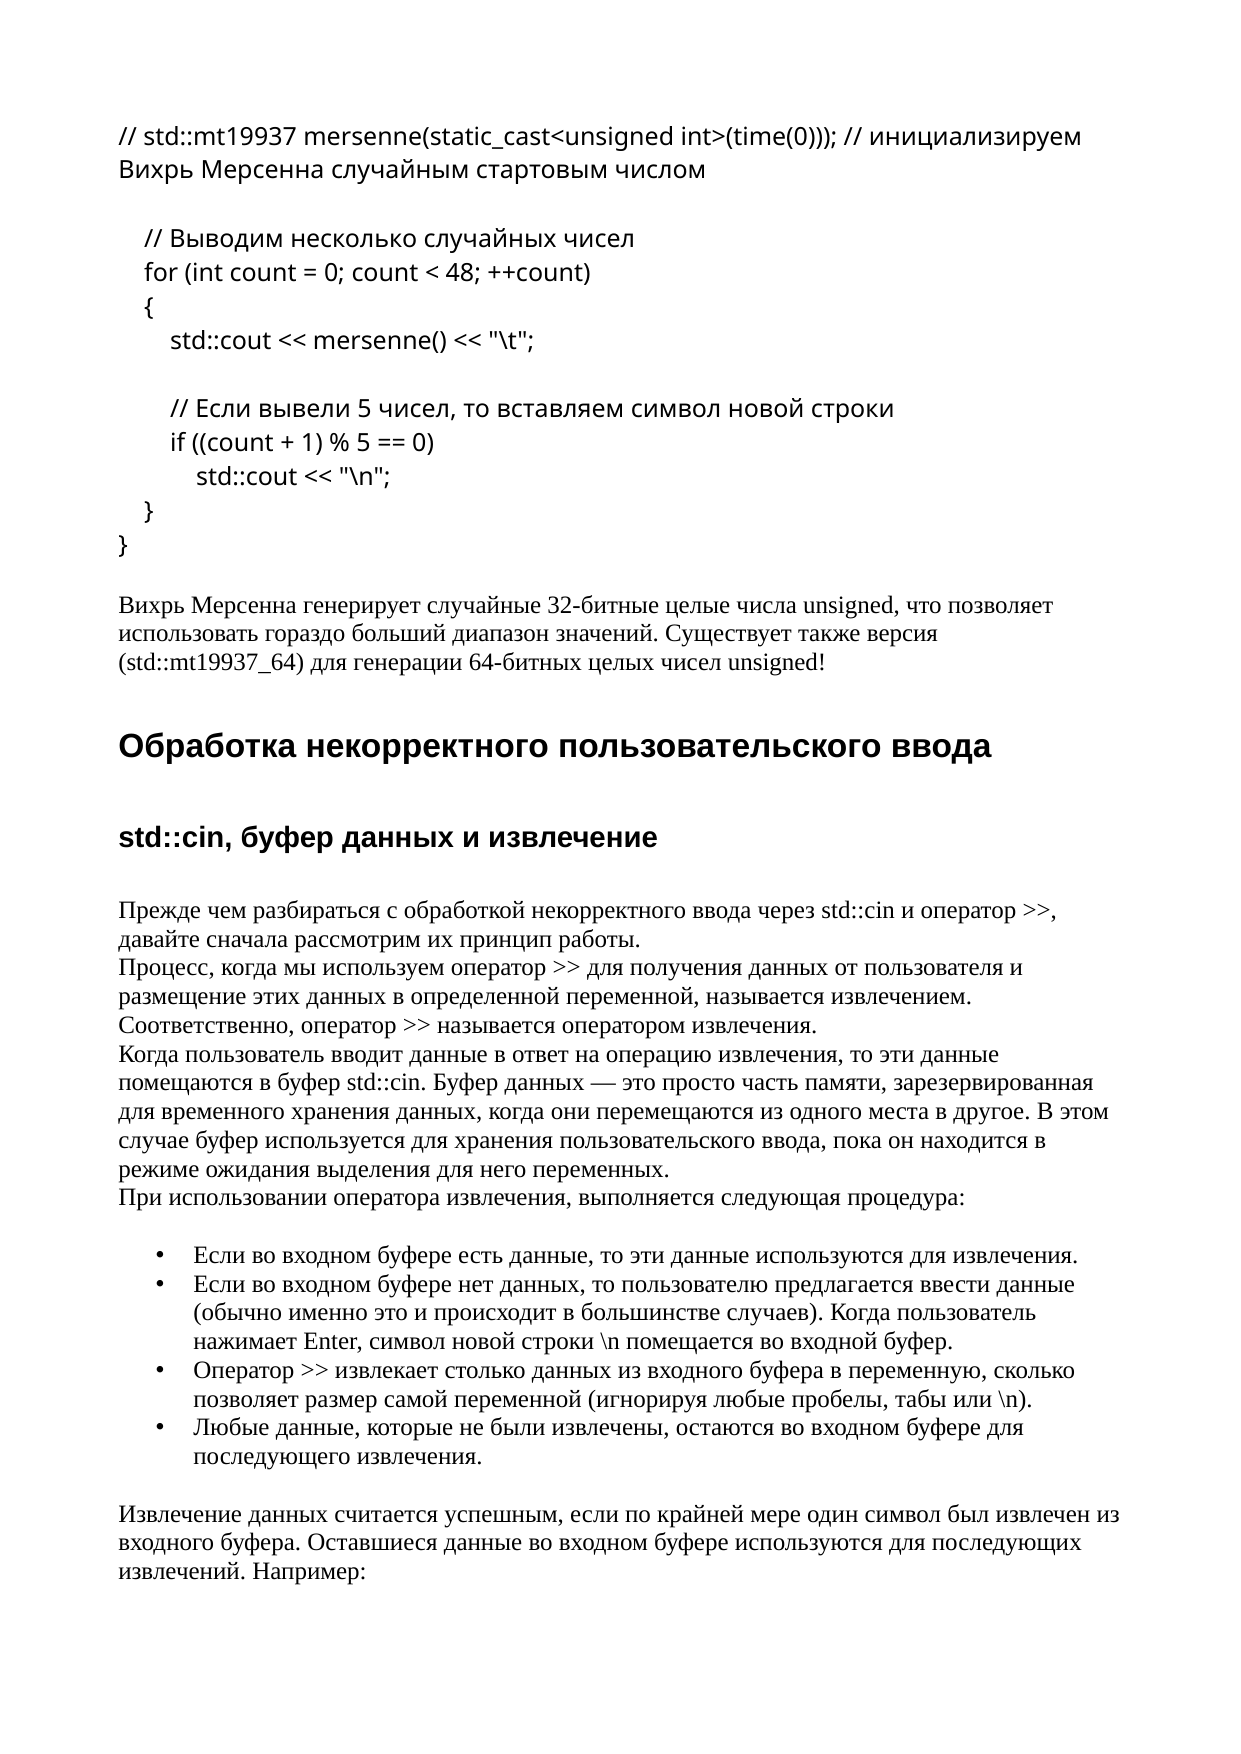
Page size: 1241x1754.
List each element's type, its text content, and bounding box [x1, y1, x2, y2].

list Любые данные, которые не были извлечены, остаются во входном буфере для последующего извлечения. [156, 1412, 1122, 1470]
text Процесс, когда мы используем оператор >> для получения данных от пользователя и размещение этих данных в определенной переменной, называется извлечением. Соответственно, оператор >> называется оператором извлечения. [118, 952, 1122, 1039]
list Оператор >> извлекает столько данных из входного буфера в переменную, сколько позволяет размер самой переменной (игнорируя любые пробелы, табы или \n). [156, 1355, 1122, 1412]
text } [118, 527, 1122, 561]
list Если во входном буфере нет данных, то пользователю предлагается ввести данные (обычно именно это и происходит в большинстве случаев). Когда пользователь нажимает Enter, символ новой строки \n помещается во входной буфер. [156, 1269, 1122, 1355]
text // Выводим несколько случайных чисел [118, 220, 1122, 254]
text Прежде чем разбираться с обработкой некорректного ввода через std::cin и оператор >>, давайте сначала рассмотрим их принцип работы. [118, 895, 1122, 952]
text При использовании оператора извлечения, выполняется следующая процедура: [118, 1182, 1122, 1211]
subtitle std::cin, буфер данных и извлечение [118, 820, 1122, 854]
list Если во входном буфере есть данные, то эти данные используются для извлечения. [156, 1240, 1122, 1269]
subtitle Обработка некорректного пользовательского ввода [118, 726, 1122, 764]
text Извлечение данных считается успешным, если по крайней мере один символ был извлечен из входного буфера. Оставшиеся данные во входном буфере используются для последующих извлечений. Например: [118, 1499, 1122, 1585]
text // std::mt19937 mersenne(static_cast<unsigned int>(time(0))); // инициализируем Вихрь Мерсенна случайным стартовым числом [118, 118, 1122, 186]
text Вихрь Мерсенна генерирует случайные 32-битные целые числа unsigned, что позволяет использовать гораздо больший диапазон значений. Существует также версия (std::mt19937_64) для генерации 64-битных целых чисел unsigned! [118, 590, 1122, 676]
text if ((count + 1) % 5 == 0) [118, 425, 1122, 459]
text { [118, 288, 1122, 322]
text std::cout << mersenne() << "\t"; [118, 322, 1122, 357]
text } [118, 493, 1122, 527]
text Когда пользователь вводит данные в ответ на операцию извлечения, то эти данные помещаются в буфер std::cin. Буфер данных — это просто часть памяти, зарезервированная для временного хранения данных, когда они перемещаются из одного места в другое. В этом случае буфер используется для хранения пользовательского ввода, пока он находится в режиме ожидания выделения для него переменных. [118, 1039, 1122, 1182]
text std::cout << "\n"; [118, 459, 1122, 493]
text for (int count = 0; count < 48; ++count) [118, 254, 1122, 288]
text // Если вывели 5 чисел, то вставляем символ новой строки [118, 391, 1122, 425]
